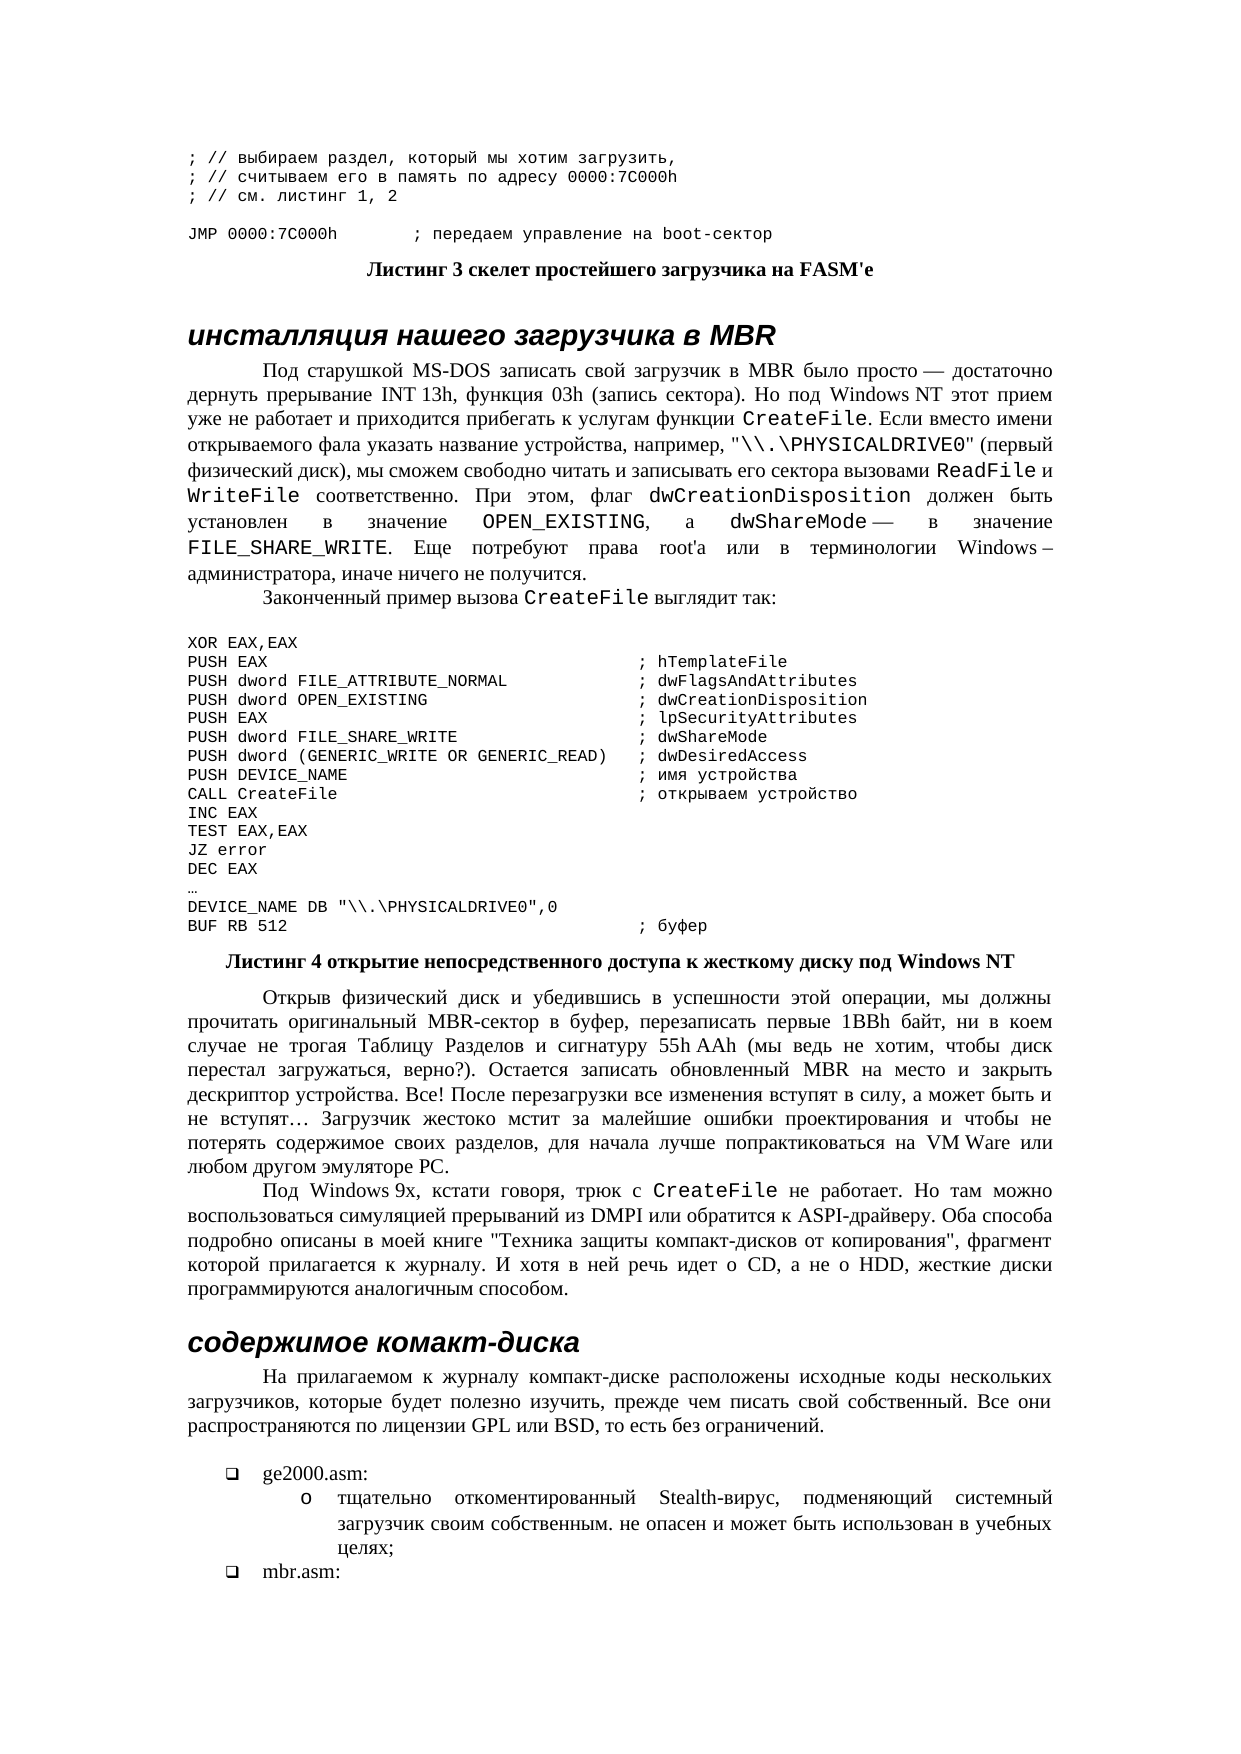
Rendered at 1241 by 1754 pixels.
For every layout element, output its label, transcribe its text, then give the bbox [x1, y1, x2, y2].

text PUSH dword FILE_SHARE_WRITE ; dwShareMode [187, 729, 1053, 748]
subtitle инсталляция нашего загрузчика в MBR [187, 318, 1053, 352]
list тщательно откоментированный Stealth-вирус, подменяющий системный загрузчик своим собственным. не опасен и может быть использован в учебных целях; [300, 1485, 1053, 1559]
text … [187, 879, 1053, 898]
text ; // выбираем раздел, который мы хотим загрузить, [187, 150, 1053, 169]
text На прилагаемом к журналу компакт-диске расположены исходные коды нескольких загрузчиков, которые будет полезно изучить, прежде чем писать свой собственный. Все они распространяются по лицензии GPL или BSD, то есть без ограничений. [187, 1364, 1053, 1437]
text PUSH dword OPEN_EXISTING ; dwCreationDisposition [187, 691, 1053, 710]
text Под старушкой MS-DOS записать свой загрузчик в MBR было просто — достаточно дернуть прерывание INT 13h, функция 03h (запись сектора). Но под Windows NT этот прием уже не работает и приходится прибегать к услугам функции CreateFile. Если вместо имени открываемого фала указать название устройства, например, "\\.\PHYSICALDRIVE0" (первый физический диск), мы сможем свободно читать и записывать его сектора вызовами ReadFile и WriteFile соответственно. При этом, флаг dwCreationDisposition должен быть установлен в значение OPEN_EXISTING, а dwShareMode — в значение FILE_SHARE_WRITE. Еще потребуют права root'а или в терминологии Windows – администратора, иначе ничего не получится. [187, 358, 1053, 585]
text BUF RB 512 ; буфер [187, 917, 1053, 936]
text XOR EAX,EAX [187, 634, 1053, 653]
text Листинг 4 открытие непосредственного доступа к жесткому диску под Windows NT [187, 949, 1053, 973]
text Листинг 3 скелет простейшего загрузчика на FASM'е [187, 257, 1053, 281]
text PUSH DEVICE_NAME ; имя устройства [187, 766, 1053, 785]
text JMP 0000:7C000h ; передаем управление на boot-сектор [187, 225, 1053, 244]
list ge2000.asm: [225, 1461, 1053, 1485]
text DEVICE_NAME DB "\\.\PHYSICALDRIVE0",0 [187, 898, 1053, 917]
list mbr.asm: [225, 1559, 1053, 1583]
subtitle содержимое комакт-диска [187, 1325, 1053, 1358]
text INC EAX [187, 804, 1053, 823]
text TEST EAX,EAX [187, 823, 1053, 842]
text ; // см. листинг 1, 2 [187, 188, 1053, 207]
text Под Windows 9x, кстати говоря, трюк с CreateFile не работает. Но там можно воспользоваться симуляцией прерываний из DMPI или обратится к ASPI-драйверу. Оба способа подробно описаны в моей книге "Техника защиты компакт-дисков от копирования", фрагмент которой прилагается к журналу. И хотя в ней речь идет о CD, а не о HDD, жесткие диски программируются аналогичным способом. [187, 1178, 1053, 1300]
text PUSH EAX ; hTemplateFile [187, 653, 1053, 672]
text JZ error [187, 842, 1053, 861]
text PUSH EAX ; lpSecurityAttributes [187, 710, 1053, 729]
text PUSH dword (GENERIC_WRITE OR GENERIC_READ) ; dwDesiredAccess [187, 748, 1053, 766]
text DEC EAX [187, 861, 1053, 879]
text CALL CreateFile ; открываем устройство [187, 785, 1053, 804]
text ; // считываем его в память по адресу 0000:7C000h [187, 169, 1053, 188]
text Открыв физический диск и убедившись в успешности этой операции, мы должны прочитать оригинальный MBR-сектор в буфер, перезаписать первые 1BBh байт, ни в коем случае не трогая Таблицу Разделов и сигнатуру 55h AAh (мы ведь не хотим, чтобы диск перестал загружаться, верно?). Остается записать обновленный MBR на место и закрыть дескриптор устройства. Все! После перезагрузки все изменения вступят в силу, а может быть и не вступят… Загрузчик жестоко мстит за малейшие ошибки проектирования и чтобы не потерять содержимое своих разделов, для начала лучше попрактиковаться на VM Ware или любом другом эмуляторе PC. [187, 985, 1053, 1178]
text Законченный пример вызова CreateFile выглядит так: [187, 585, 1053, 610]
text PUSH dword FILE_ATTRIBUTE_NORMAL ; dwFlagsAndAttributes [187, 672, 1053, 691]
